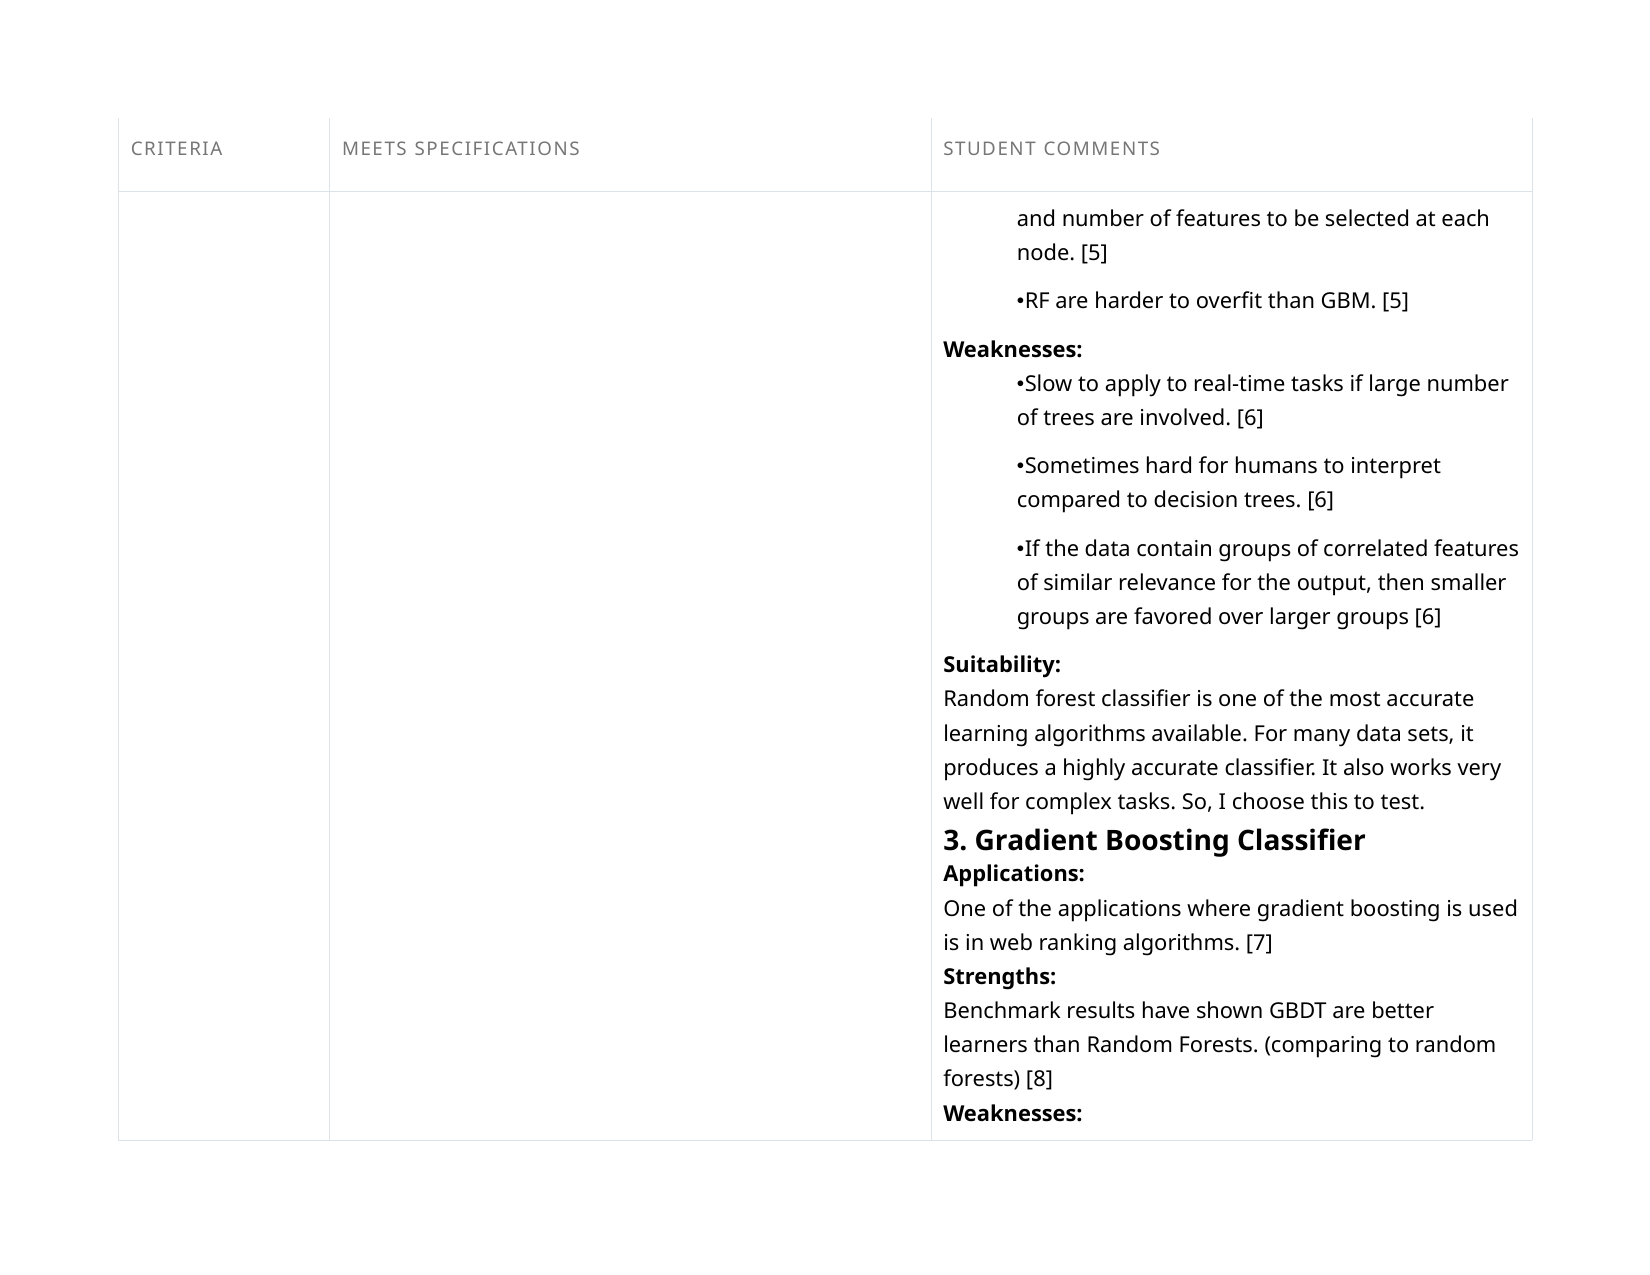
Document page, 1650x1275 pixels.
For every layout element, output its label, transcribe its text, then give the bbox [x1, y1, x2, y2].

table_cell and number of features to be selected at each node. [5] RF are harder to overfit than GBM. [5] Weaknesses: Slow to apply to real-time tasks if large number of trees are involved. [6] Sometimes hard for humans to interpret compared to decision trees. [6] If the data contain groups of correlated features of similar relevance for the output, then smaller groups are favored over larger groups [6] Suitability: Random forest classifier is one of the most accurate learning algorithms available. For many data sets, it produces a highly accurate classifier. It also works very well for complex tasks. So, I choose this to test. 3. Gradient Boosting Classifier Applications: One of the applications where gradient boosting is used is in web ranking algorithms. [7] Strengths: Benchmark results have shown GBDT are better learners than Random Forests. (comparing to random forests) [8] Weaknesses: [932, 192, 1532, 1140]
table_cell [330, 192, 931, 1140]
table_header MEETS SPECIFICATIONS [330, 118, 931, 191]
table_header Student Comments [932, 118, 1532, 191]
table_cell [119, 192, 329, 1140]
table_header CRITERIA [119, 118, 329, 191]
